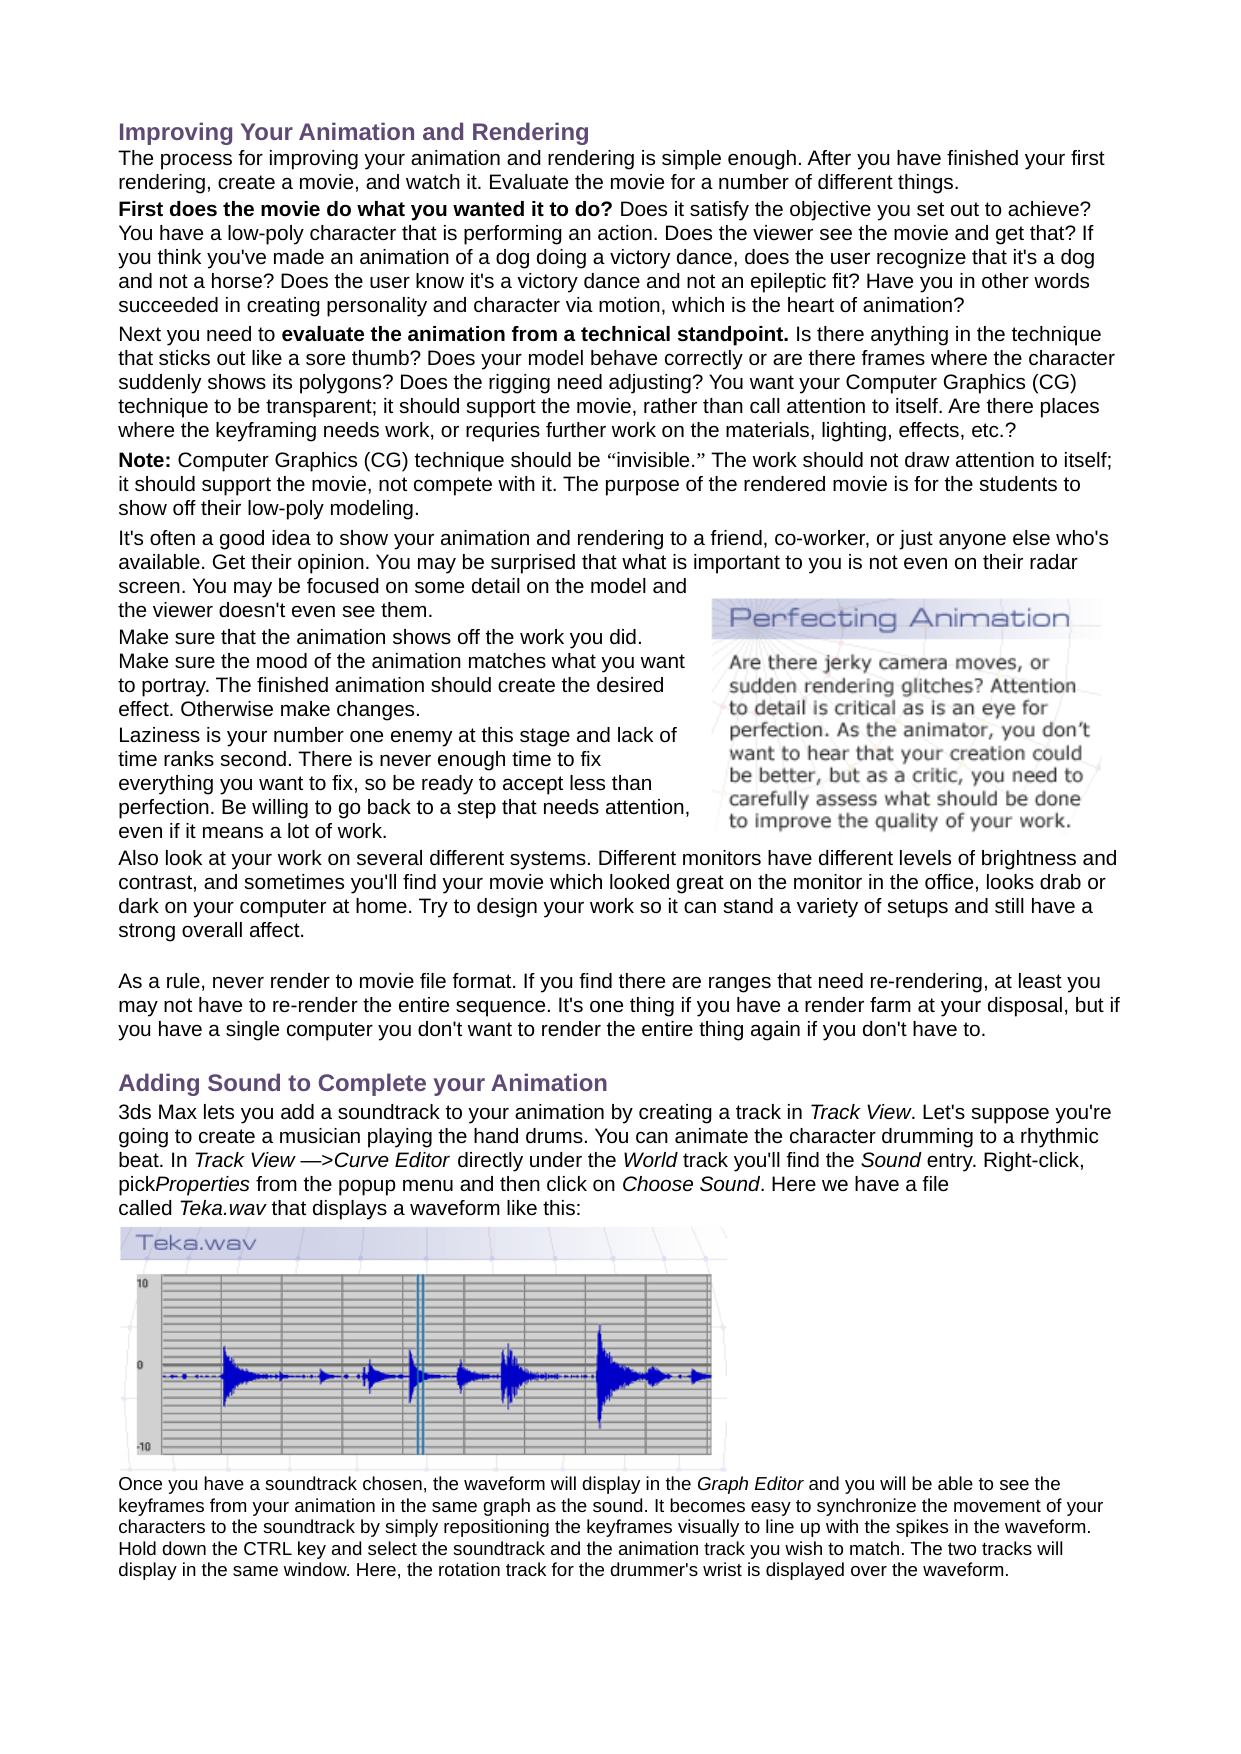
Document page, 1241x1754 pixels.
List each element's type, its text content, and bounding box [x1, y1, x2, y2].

picture [118, 1222, 727, 1473]
text Note: Computer Graphics (CG) technique should be “invisible.” The work should not draw attention to itself; it should support the movie, not compete with it. The purpose of the rendered movie is for the students to show off their low-poly modeling. [118, 448, 1122, 520]
text Make sure that the animation shows off the work you did. Make sure the mood of the animation matches what you want to portray. The finished animation should create the desired effect. Otherwise make changes. [118, 624, 710, 720]
text First does the movie do what you wanted it to do? Does it satisfy the objective you set out to achieve? You have a low-poly character that is performing an action. Does the viewer see the movie and get that? If you think you've made an animation of a dog doing a victory dance, does the user recognize that it's a dog and not a horse? Does the user know it's a victory dance and not an epileptic fit? Have you in other words succeeded in creating personality and character via motion, which is the heart of animation? [118, 197, 1122, 316]
picture [710, 595, 1102, 837]
text 3ds Max lets you add a soundtrack to your animation by creating a track in Track View. Let's suppose you're going to create a musician playing the hand drums. You can animate the character drumming to a rhythmic beat. In Track View —>Curve Editor directly under the World track you'll find the Sound entry. Right-click, pickProperties from the popup menu and then click on Choose Sound. Here we have a file called Teka.wav that displays a waveform like this: [118, 1100, 1122, 1219]
text Once you have a soundtrack chosen, the waveform will display in the Graph Editor and you will be able to see the keyframes from your animation in the same graph as the sound. It becomes easy to synchronize the movement of your characters to the soundtrack by simply repositioning the keyframes visually to line up with the spikes in the waveform. Hold down the CTRL key and select the soundtrack and the animation track you wish to match. The two tracks will display in the same window. Here, the rotation track for the drummer's wrist is displayed over the waveform. [118, 1473, 1122, 1581]
text As a rule, never render to movie file format. If you find there are ranges that need re-rendering, at least you may not have to re-render the entire sequence. It's one thing if you have a render farm at your disposal, but if you have a single computer you don't want to render the entire thing again if you don't have to. [118, 969, 1122, 1041]
text Next you need to evaluate the animation from a technical standpoint. Is there anything in the technique that sticks out like a sore thumb? Does your model behave correctly or are there frames where the character suddenly shows its polygons? Does the rigging need adjusting? You want your Computer Graphics (CG) technique to be transparent; it should support the movie, rather than call attention to itself. Are there places where the keyframing needs work, or requries further work on the materials, lighting, effects, etc.? [118, 322, 1122, 442]
text Adding Sound to Complete your Animation [118, 1069, 1122, 1097]
text It's often a good idea to show your animation and rendering to a friend, co-worker, or just anyone else who's available. Get their opinion. You may be surprised that what is important to you is not even on their radar screen. You may be focused on some detail on the model and the viewer doesn't even see them. [118, 526, 1122, 622]
text Also look at your work on several different systems. Different monitors have different levels of brightness and contrast, and sometimes you'll find your movie which looked great on the monitor in the office, looks drab or dark on your computer at home. Try to design your work so it can stand a variety of setups and still have a strong overall affect. [118, 846, 1122, 942]
text Improving Your Animation and Rendering The process for improving your animation and rendering is simple enough. After you have finished your first rendering, create a movie, and watch it. Evaluate the movie for a number of different things. [118, 118, 1122, 194]
text Laziness is your number one enemy at this stage and lack of time ranks second. There is never enough time to fix everything you want to fix, so be ready to accept less than perfection. Be willing to go back to a step that needs attention, even if it means a lot of work. [118, 723, 1122, 843]
